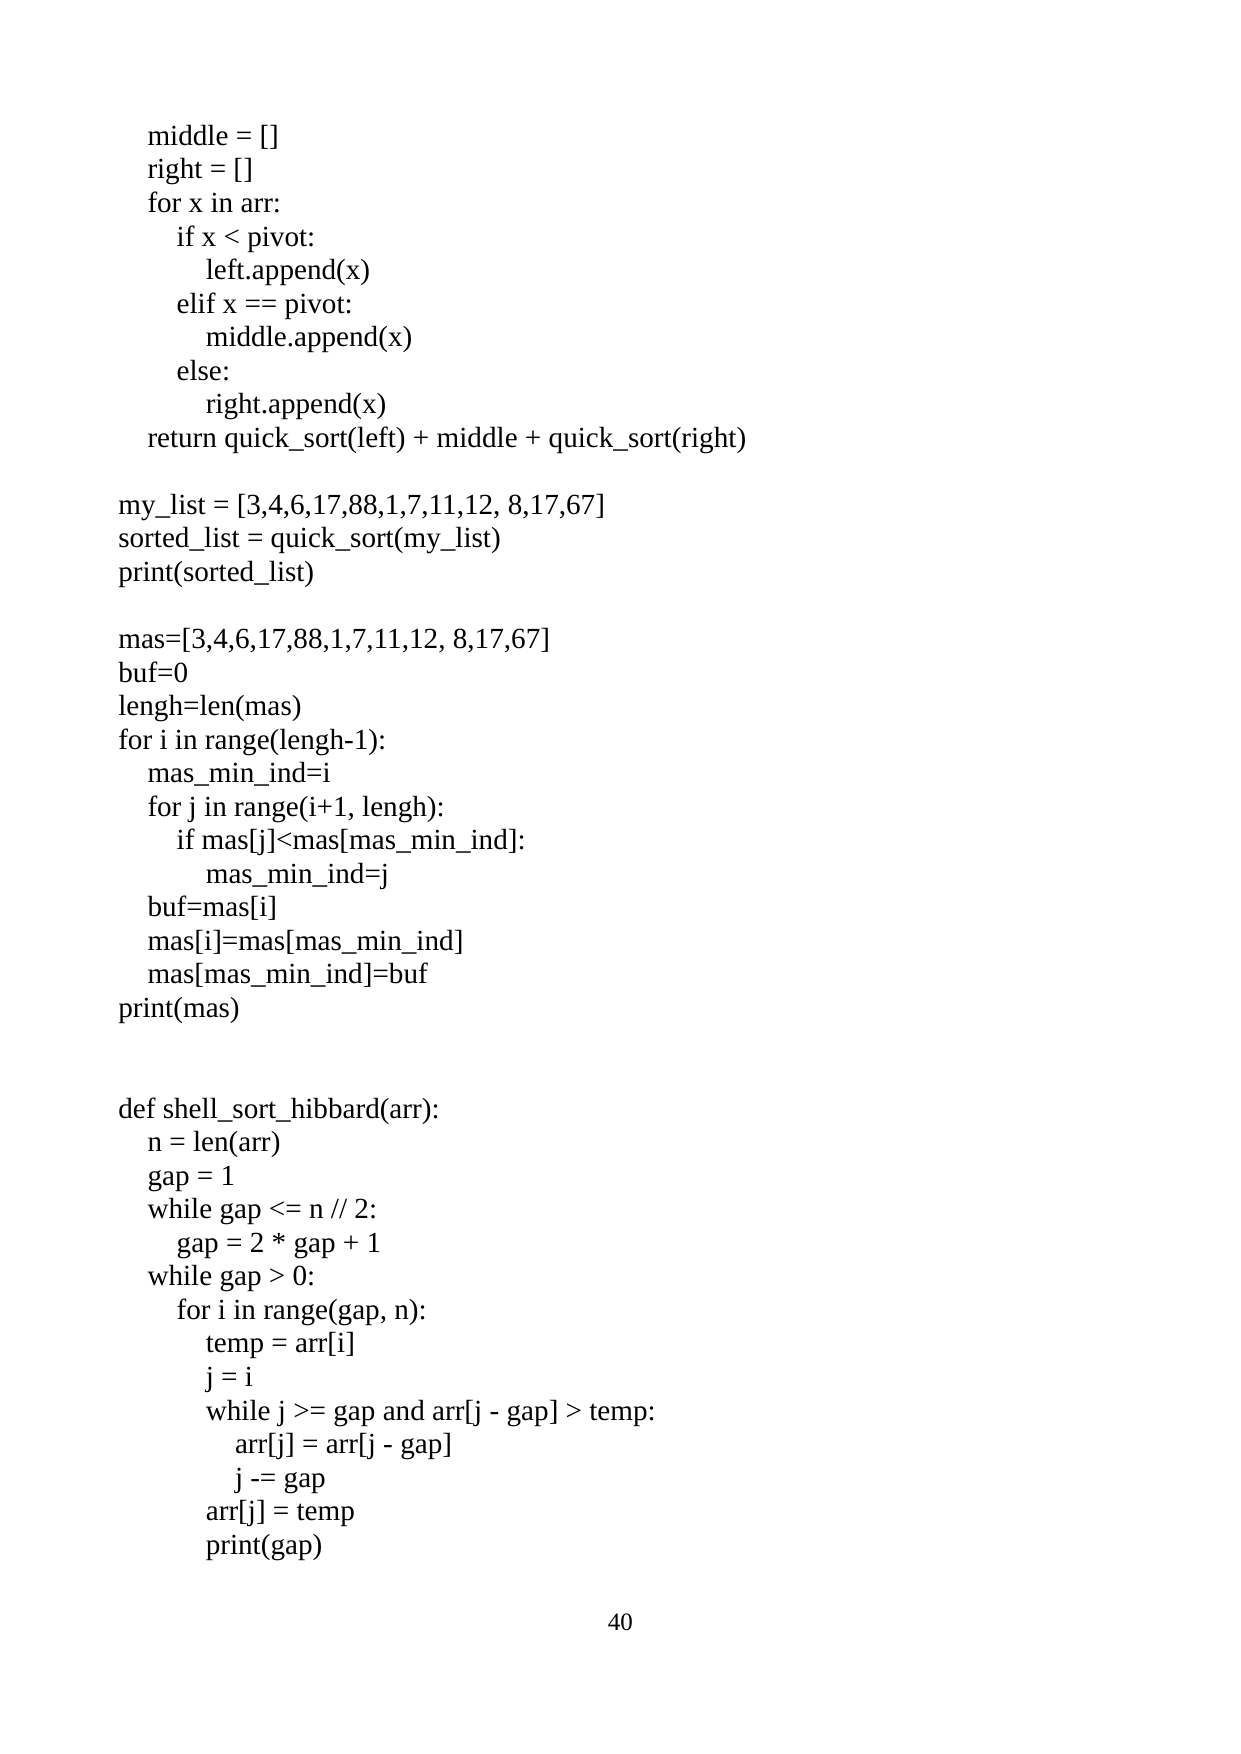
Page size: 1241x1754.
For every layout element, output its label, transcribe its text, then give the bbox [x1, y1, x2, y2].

text else: [118, 353, 1122, 386]
text while gap > 0: [118, 1258, 1122, 1292]
text while j >= gap and arr[j - gap] > temp: [118, 1393, 1122, 1426]
text elif x == pivot: [118, 286, 1122, 319]
text print(gap) [118, 1527, 1122, 1560]
text for x in arr: [118, 185, 1122, 219]
text right = [] [118, 152, 1122, 185]
text gap = 1 [118, 1158, 1122, 1191]
text middle = [] [118, 118, 1122, 152]
text right.append(x) [118, 386, 1122, 420]
text sorted_list = quick_sort(my_list) [118, 521, 1122, 554]
text mas[mas_min_ind]=buf [118, 957, 1122, 990]
text def shell_sort_hibbard(arr): [118, 1091, 1122, 1124]
text buf=0 [118, 655, 1122, 688]
text mas=[3,4,6,17,88,1,7,11,12, 8,17,67] [118, 621, 1122, 655]
text j -= gap [118, 1460, 1122, 1493]
text n = len(arr) [118, 1124, 1122, 1158]
text if x < pivot: [118, 219, 1122, 252]
text mas[i]=mas[mas_min_ind] [118, 923, 1122, 957]
text my_list = [3,4,6,17,88,1,7,11,12, 8,17,67] [118, 487, 1122, 521]
text for i in range(lengh-1): [118, 722, 1122, 755]
text print(mas) [118, 990, 1122, 1024]
text buf=mas[i] [118, 889, 1122, 923]
text left.append(x) [118, 252, 1122, 286]
text if mas[j]<mas[mas_min_ind]: [118, 822, 1122, 856]
text arr[j] = temp [118, 1493, 1122, 1527]
text for i in range(gap, n): [118, 1292, 1122, 1326]
text gap = 2 * gap + 1 [118, 1225, 1122, 1258]
text j = i [118, 1359, 1122, 1393]
text for j in range(i+1, lengh): [118, 789, 1122, 822]
text mas_min_ind=j [118, 856, 1122, 889]
text print(sorted_list) [118, 554, 1122, 588]
text while gap <= n // 2: [118, 1191, 1122, 1225]
text mas_min_ind=i [118, 755, 1122, 789]
text temp = arr[i] [118, 1326, 1122, 1359]
text middle.append(x) [118, 319, 1122, 353]
text arr[j] = arr[j - gap] [118, 1426, 1122, 1460]
text lengh=len(mas) [118, 688, 1122, 722]
text return quick_sort(left) + middle + quick_sort(right) [118, 420, 1122, 453]
